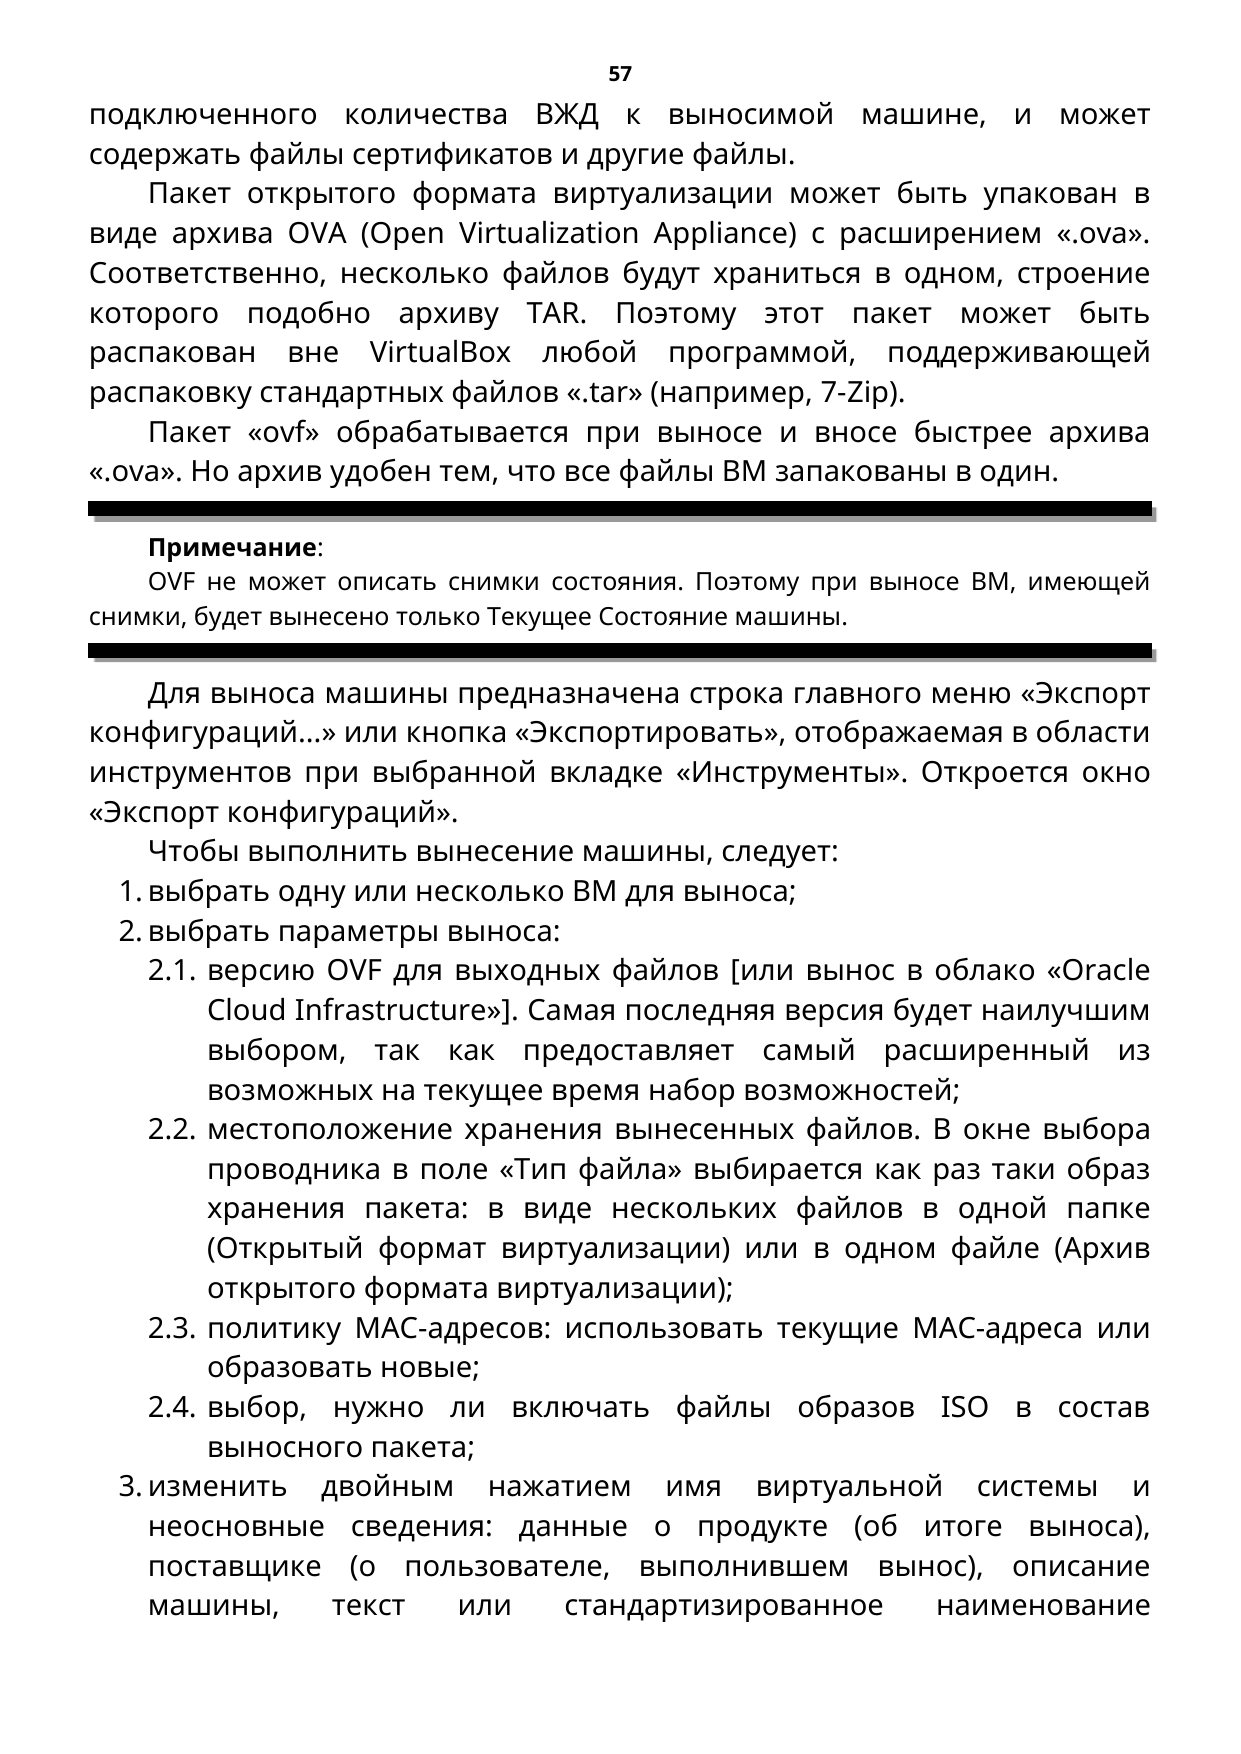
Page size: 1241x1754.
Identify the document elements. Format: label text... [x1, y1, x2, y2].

text Пакет «ovf» обрабатывается при выносе и вносе быстрее архива «.ova». Но архив удобен тем, что все файлы ВМ запакованы в один. [89, 411, 1152, 490]
list выбрать одну или несколько ВМ для выноса; [118, 870, 1152, 910]
text Примечание: [89, 530, 1152, 564]
list изменить двойным нажатием имя виртуальной системы и неосновные сведения: данные о продукте (об итоге выноса), поставщике (о пользователе, выполнившем вынос), описание машины, текст или стандартизированное наименование [118, 1466, 1152, 1624]
text Чтобы выполнить вынесение машины, следует: [89, 831, 1152, 870]
text подключенного количества ВЖД к выносимой машине, и может содержать файлы сертификатов и другие файлы. [89, 93, 1152, 173]
list политику MAC-адресов: использовать текущие MAC-адреса или образовать новые; [148, 1307, 1152, 1386]
text Пакет открытого формата виртуализации может быть упакован в виде архива OVA (Open Virtualization Appliance) с расширением «.ova». Соответственно, несколько файлов будут храниться в одном, строение которого подобно архиву TAR. Поэтому этот пакет может быть распакован вне VirtualBox любой программой, поддерживающей распаковку стандартных файлов «.tar» (например, 7-Zip). [89, 173, 1152, 411]
text OVF не может описать снимки состояния. Поэтому при выносе ВМ, имеющей снимки, будет вынесено только Текущее Состояние машины. [89, 564, 1152, 632]
list версию OVF для выходных файлов [или вынос в облако «Oracle Cloud Infrastructure»]. Самая последняя версия будет наилучшим выбором, так как предоставляет самый расширенный из возможных на текущее время набор возможностей; [148, 950, 1152, 1108]
list выбор, нужно ли включать файлы образов ISO в состав выносного пакета; [148, 1386, 1152, 1466]
list выбрать параметры выноса: [118, 910, 1152, 950]
text Для выноса машины предназначена строка главного меню «Экспорт конфигураций...» или кнопка «Экспортировать», отображаемая в области инструментов при выбранной вкладке «Инструменты». Откроется окно «Экспорт конфигураций». [89, 672, 1152, 831]
list местоположение хранения вынесенных файлов. В окне выбора проводника в поле «Тип файла» выбирается как раз таки образ хранения пакета: в виде нескольких файлов в одной папке (Открытый формат виртуализации) или в одном файле (Архив открытого формата виртуализации); [148, 1108, 1152, 1307]
